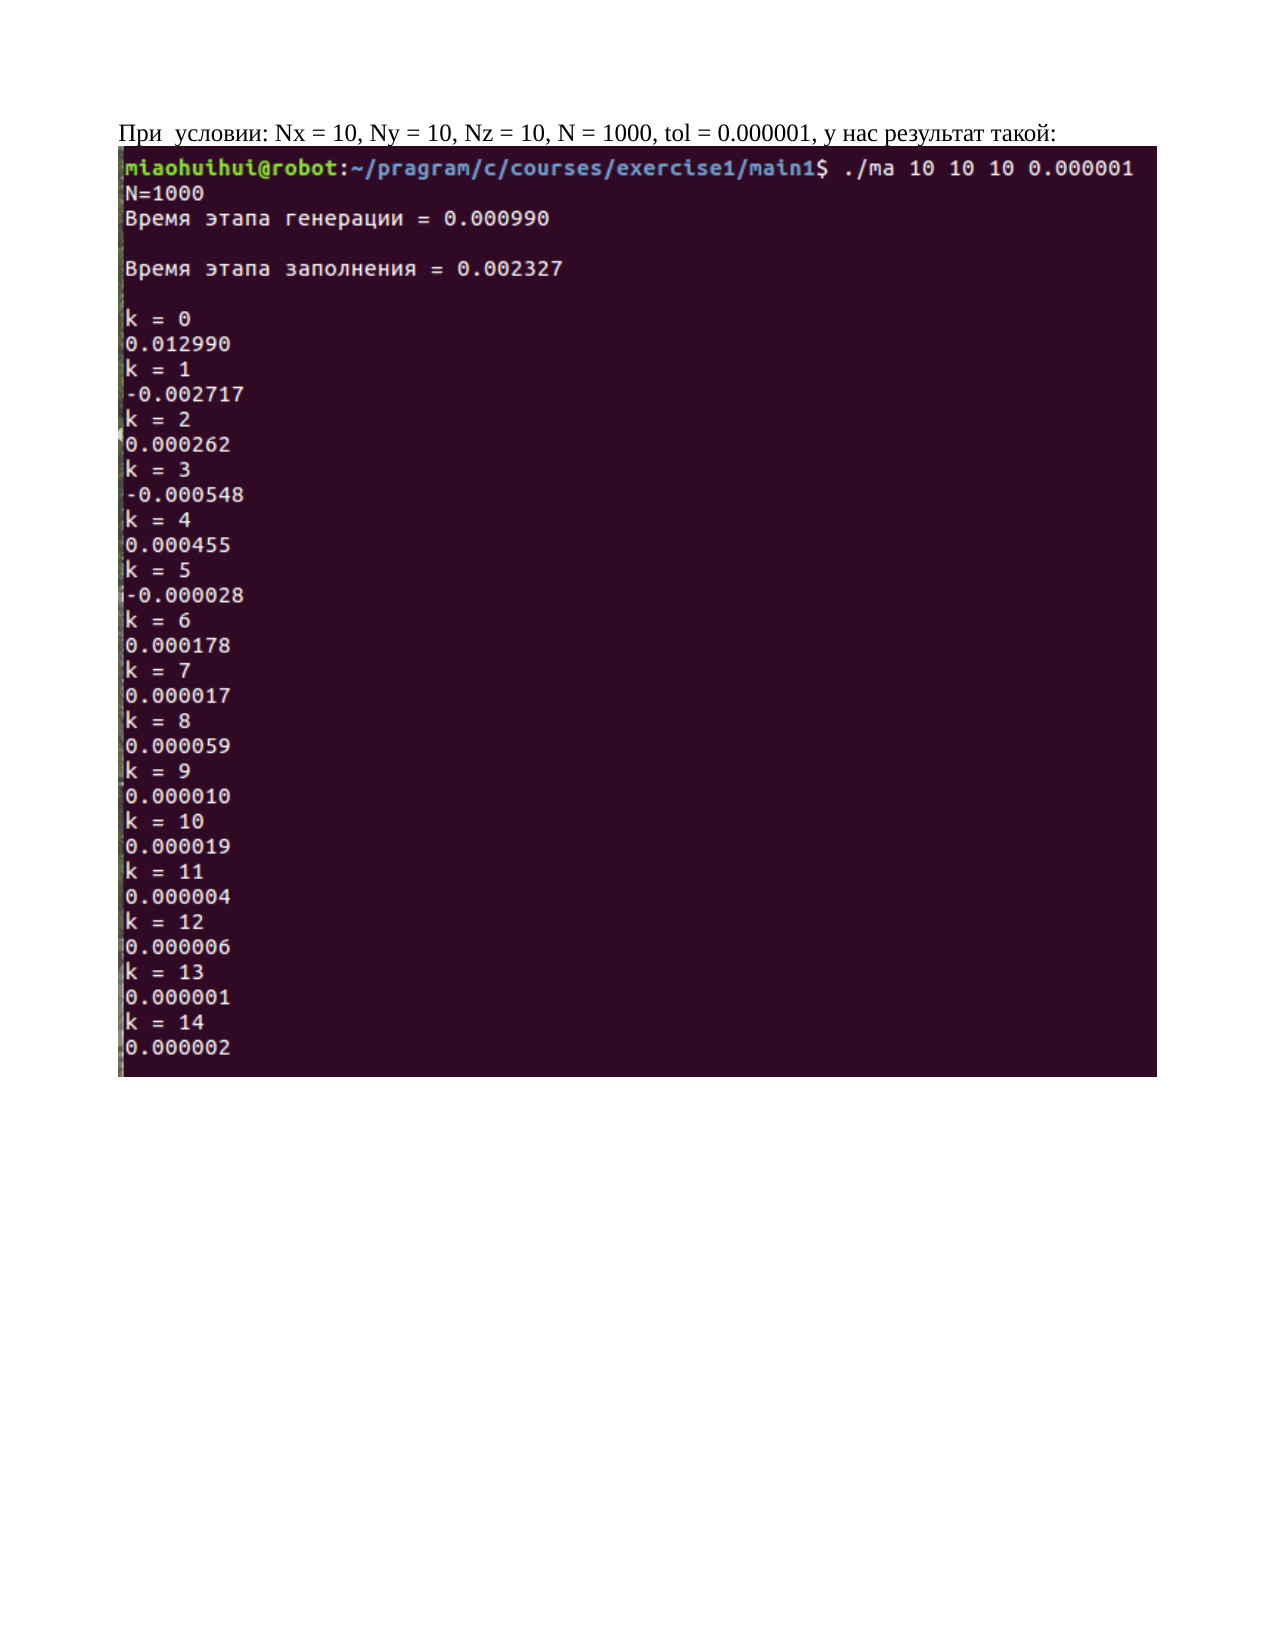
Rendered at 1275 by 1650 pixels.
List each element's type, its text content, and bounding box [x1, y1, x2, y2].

picture [118, 146, 1157, 1077]
text При условии: Nx = 10, Ny = 10, Nz = 10, N = 1000, tol = 0.000001, у нас результат такой: [118, 118, 1157, 146]
